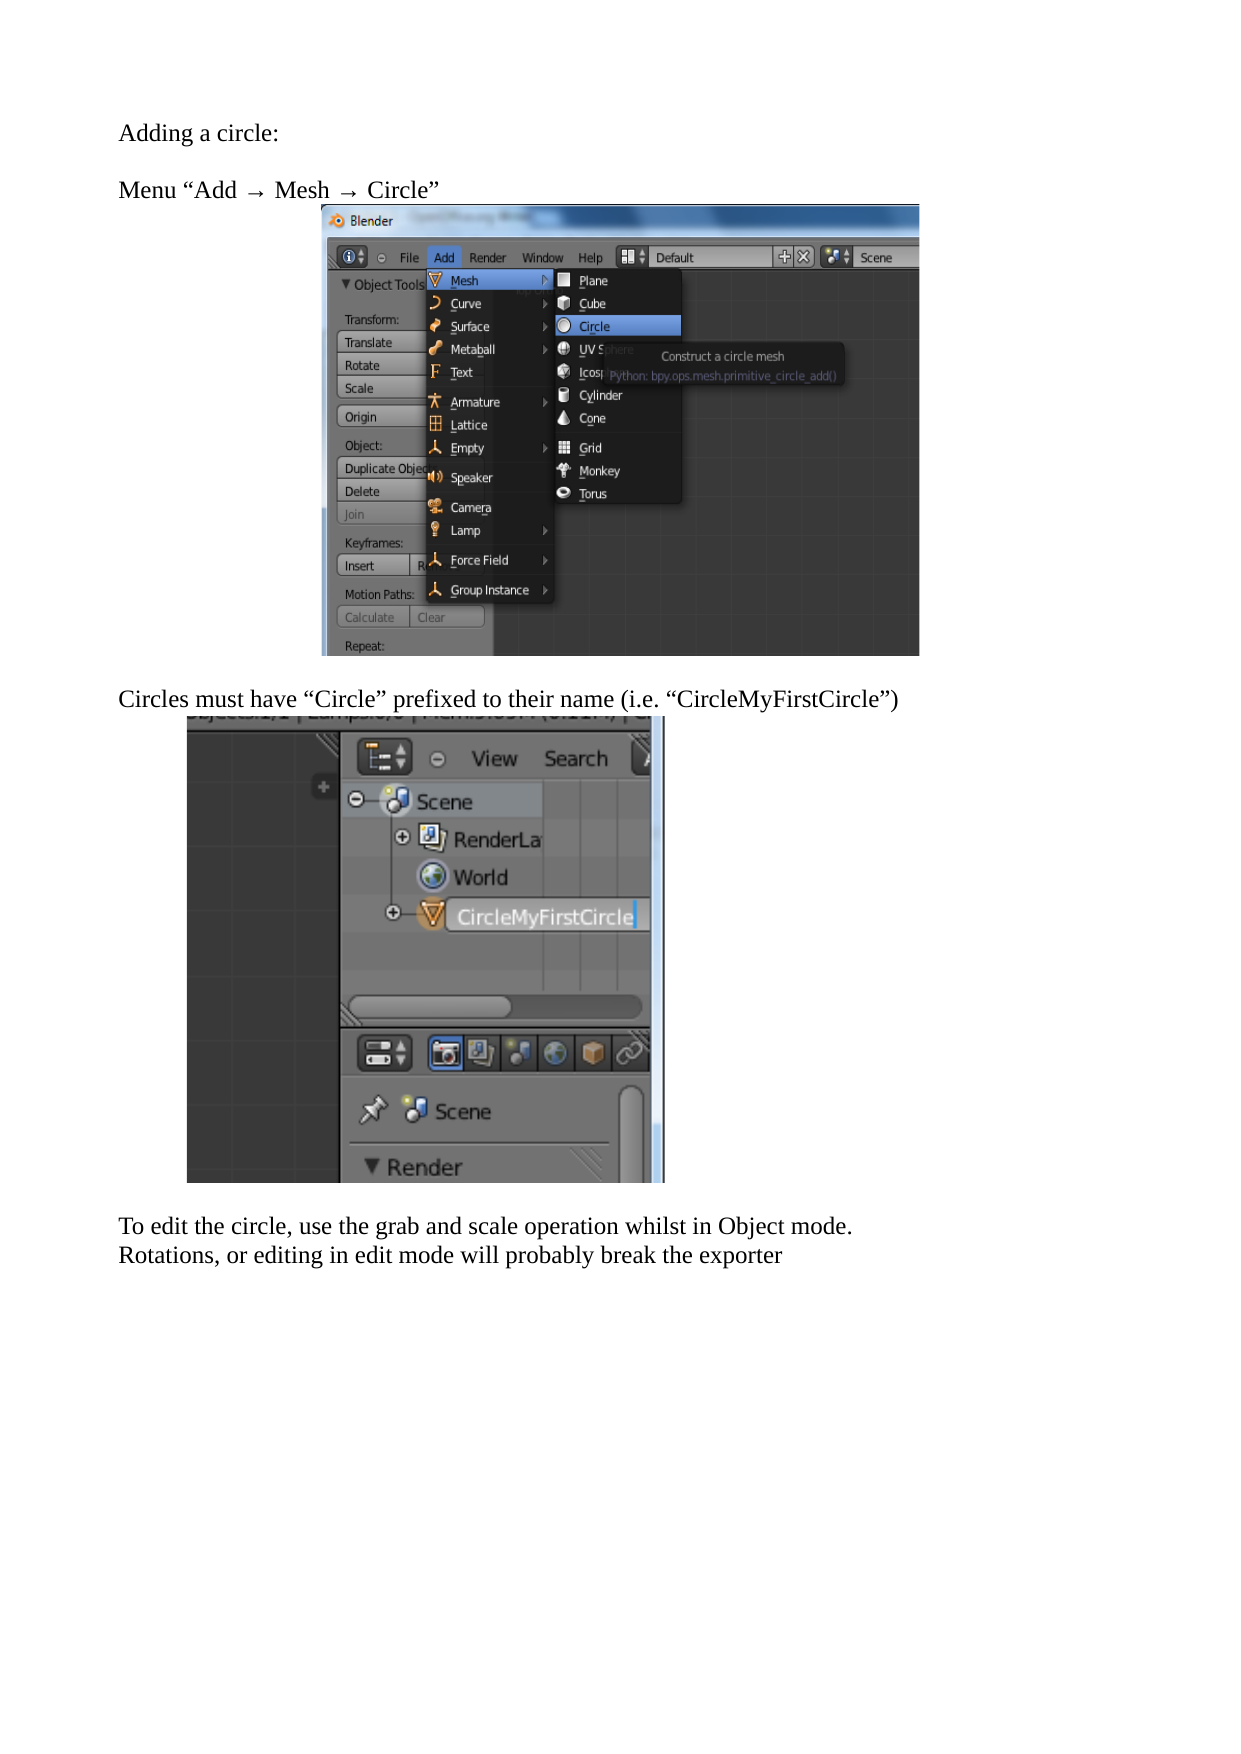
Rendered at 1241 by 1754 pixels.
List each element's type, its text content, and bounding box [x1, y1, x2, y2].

text To edit the circle, use the grab and scale operation whilst in Object mode. [118, 1211, 1122, 1240]
text Rotations, or editing in edit mode will probably break the exporter [118, 1240, 1122, 1269]
text Adding a circle: [118, 118, 1122, 147]
text Circles must have “Circle” prefixed to their name (i.e. “CircleMyFirstCircle”) [118, 684, 1122, 713]
text Menu “Add → Mesh → Circle” [118, 176, 1122, 204]
